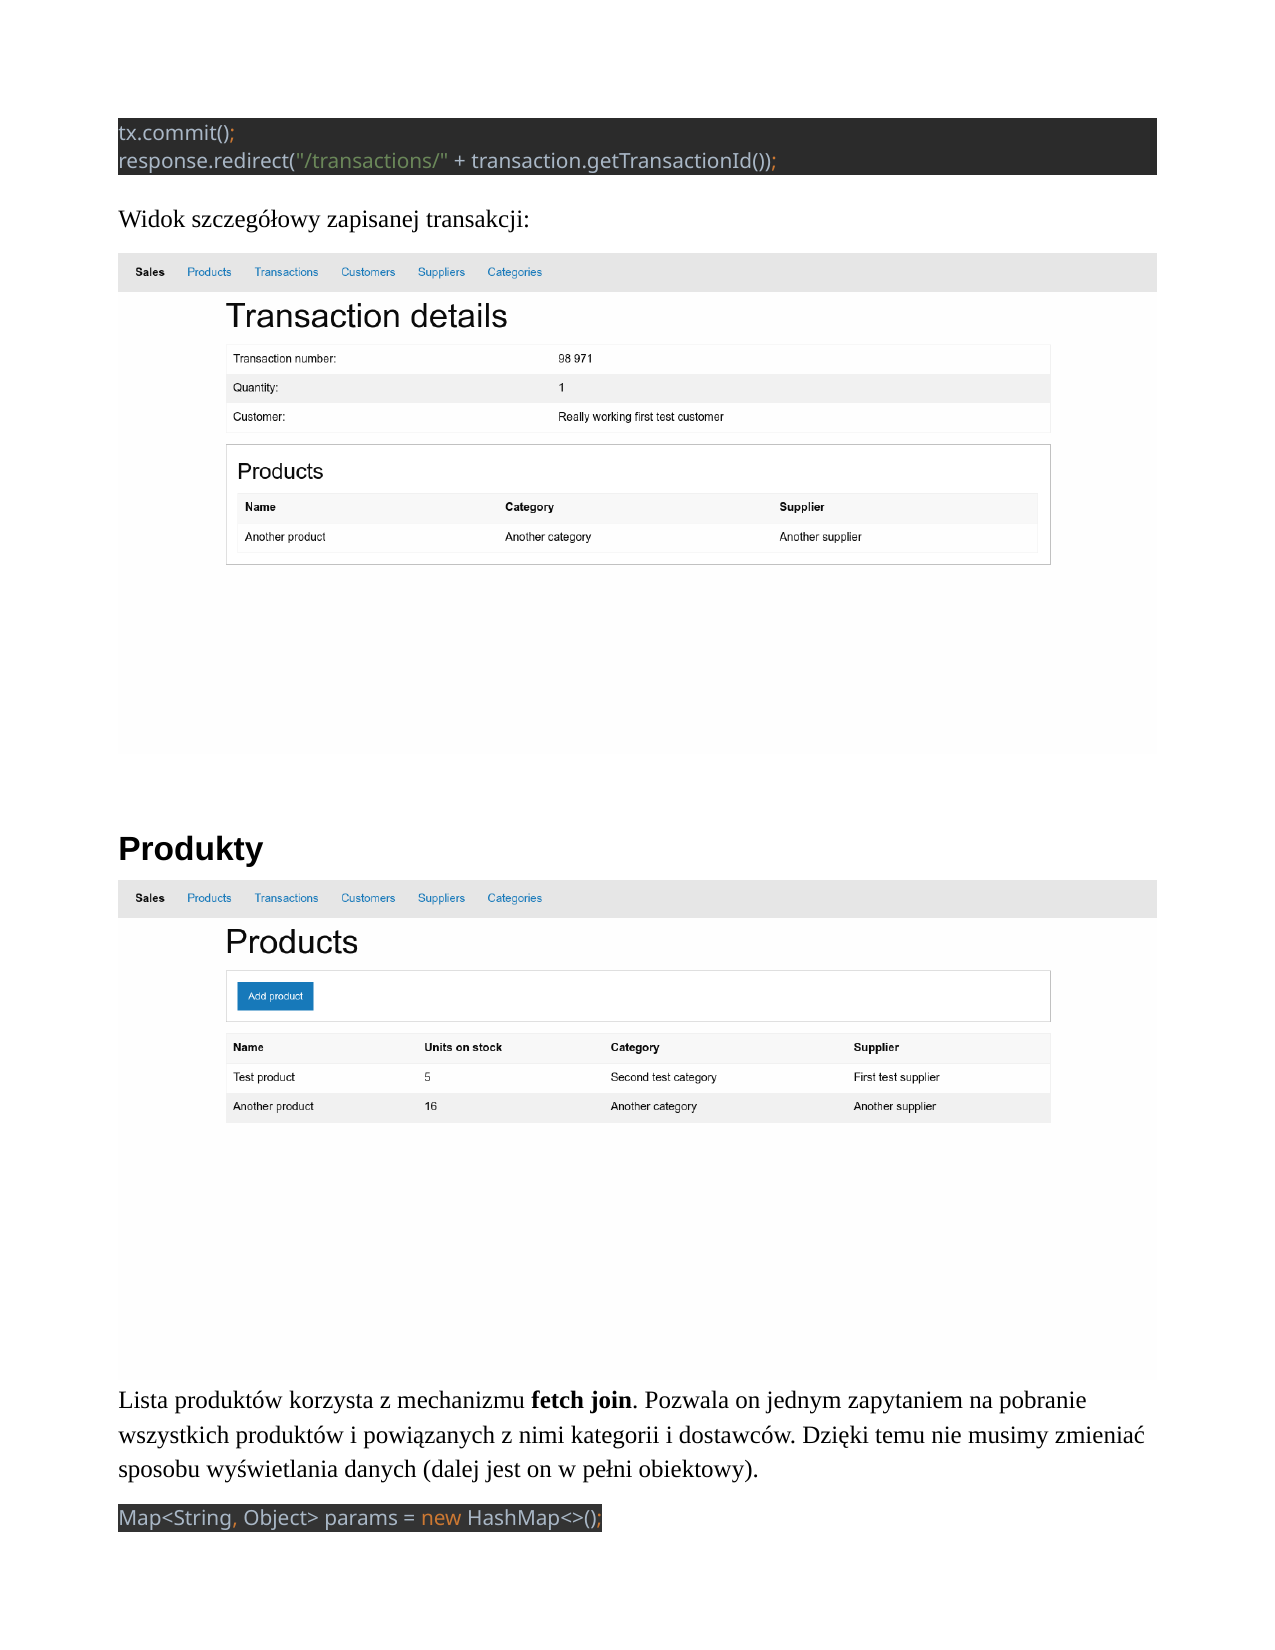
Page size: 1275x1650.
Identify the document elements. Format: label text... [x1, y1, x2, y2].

picture [118, 253, 1157, 754]
text response.redirect("/transactions/" + transaction.getTransactionId()); [118, 147, 1157, 175]
picture [118, 880, 1157, 1380]
text tx.commit(); [118, 118, 1157, 147]
text Widok szczegółowy zapisanej transakcji: [118, 204, 1157, 233]
subtitle Produkty [118, 829, 1157, 867]
text Lista produktów korzysta z mechanizmu fetch join. Pozwala on jednym zapytaniem na pobranie wszystkich produktów i powiązanych z nimi kategorii i dostawców. Dzięki temu nie musimy zmieniać sposobu wyświetlania danych (dalej jest on w pełni obiektowy). [118, 1380, 1157, 1483]
text Map<String, Object> params = new HashMap<>(); [118, 1503, 1157, 1532]
